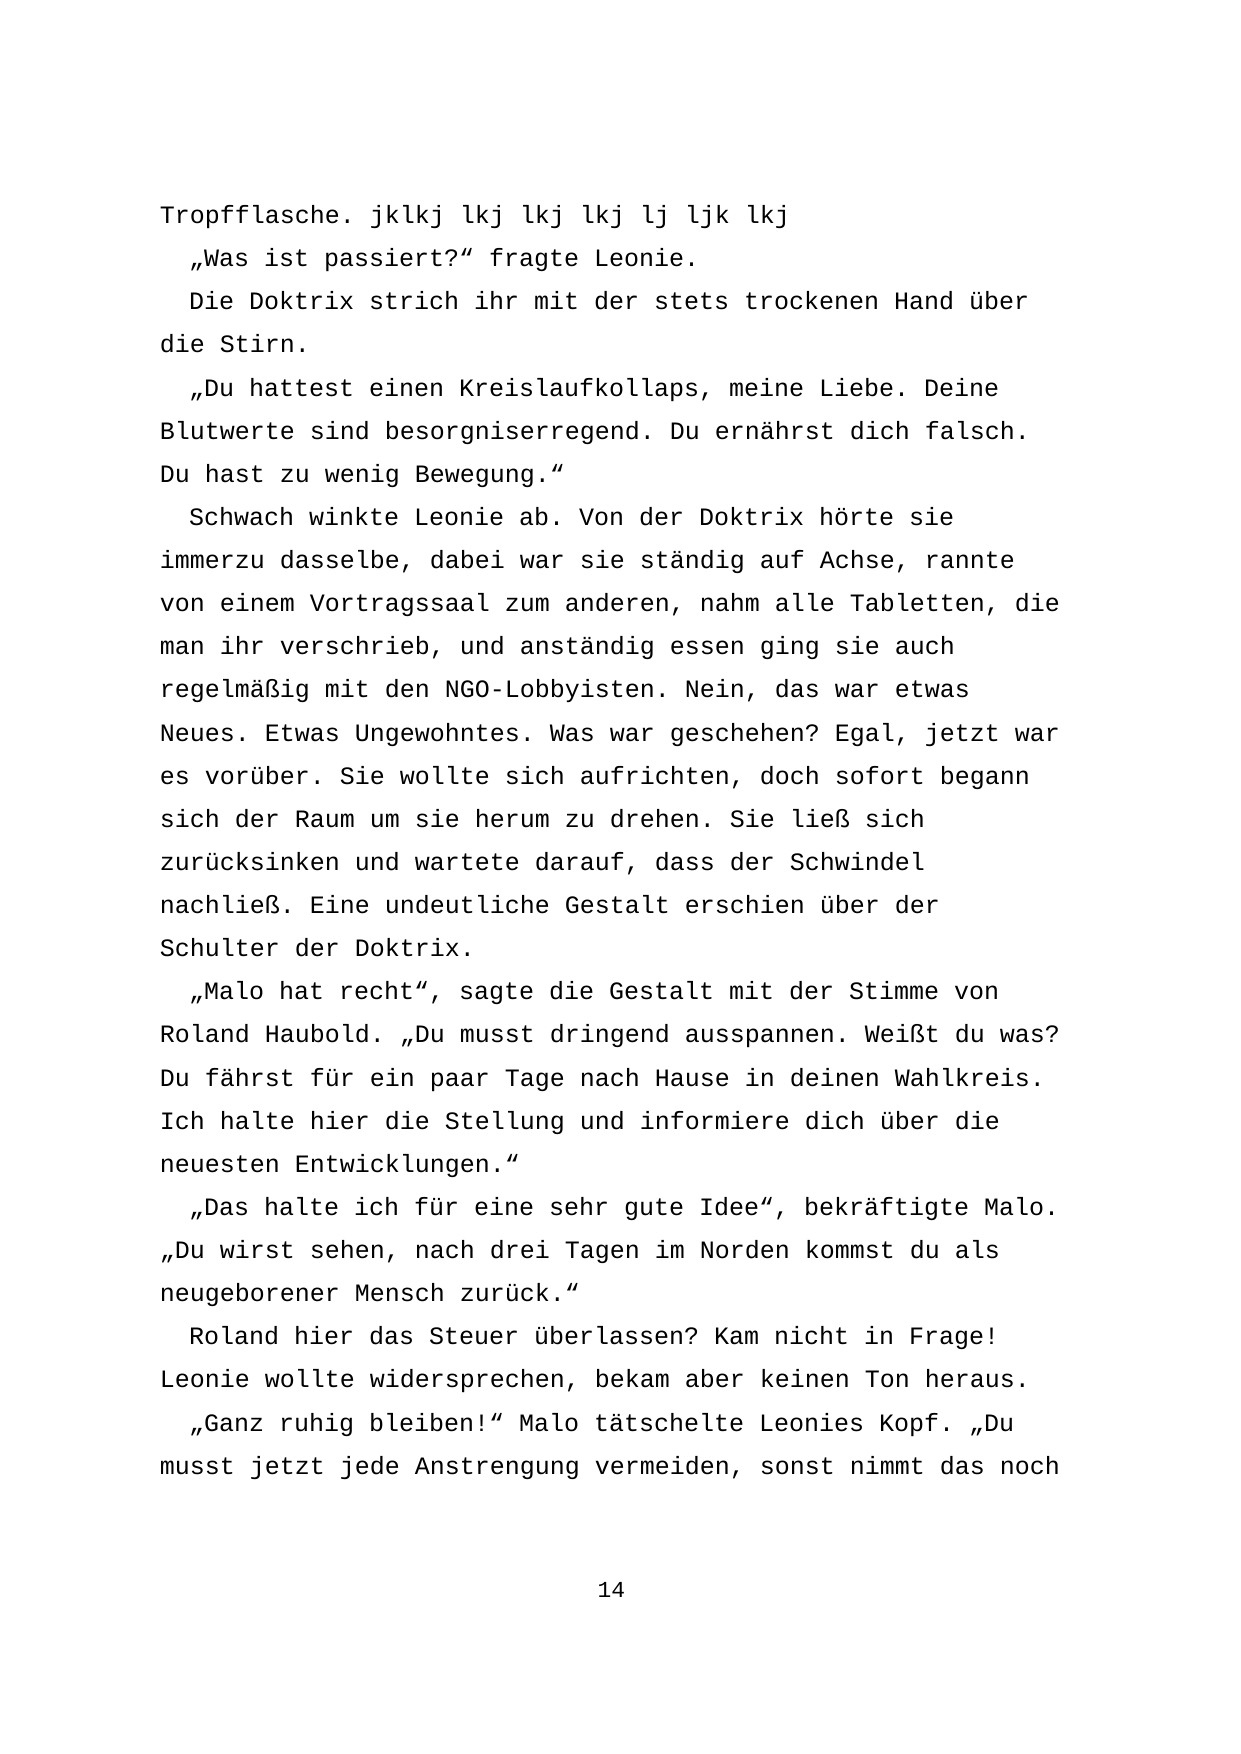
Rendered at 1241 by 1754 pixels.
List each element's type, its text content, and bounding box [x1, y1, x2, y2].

text Schwach winkte Leonie ab. Von der Doktrix hörte sie immerzu dasselbe, dabei war sie ständig auf Achse, rannte von einem Vortragssaal zum anderen, nahm alle Tabletten, die man ihr verschrieb, und anständig essen ging sie auch regelmäßig mit den NGO-Lobbyisten. Nein, das war etwas Neues. Etwas Ungewohntes. Was war geschehen? Egal, jetzt war es vorüber. Sie wollte sich aufrichten, doch sofort begann sich der Raum um sie herum zu drehen. Sie ließ sich zurücksinken und wartete darauf, dass der Schwindel nachließ. Eine undeutliche Gestalt erschien über der Schulter der Doktrix. [159, 491, 1063, 965]
text Die Doktrix strich ihr mit der stets trockenen Hand über die Stirn. [159, 275, 1063, 361]
text Roland hier das Steuer überlassen? Kam nicht in Frage! Leonie wollte widersprechen, bekam aber keinen Ton heraus. [159, 1310, 1063, 1396]
text „Du hattest einen Kreislaufkollaps, meine Liebe. Deine Blutwerte sind besorgniserregend. Du ernährst dich falsch. Du hast zu wenig Bewegung.“ [159, 361, 1063, 491]
text Tropfflasche. jklkj lkj lkj lkj lj ljk lkj [159, 189, 1063, 232]
text „Ganz ruhig bleiben!“ Malo tätschelte Leonies Kopf. „Du musst jetzt jede Anstrengung vermeiden, sonst nimmt das noch [159, 1396, 1063, 1483]
text „Was ist passiert?“ fragte Leonie. [159, 232, 1063, 275]
text „Das halte ich für eine sehr gute Idee“, bekräftigte Malo. „Du wirst sehen, nach drei Tagen im Norden kommst du als neugeborener Mensch zurück.“ [159, 1181, 1063, 1310]
text „Malo hat recht“, sagte die Gestalt mit der Stimme von Roland Haubold. „Du musst dringend ausspannen. Weißt du was? Du fährst für ein paar Tage nach Hause in deinen Wahlkreis. Ich halte hier die Stellung und informiere dich über die neuesten Entwicklungen.“ [159, 965, 1063, 1181]
